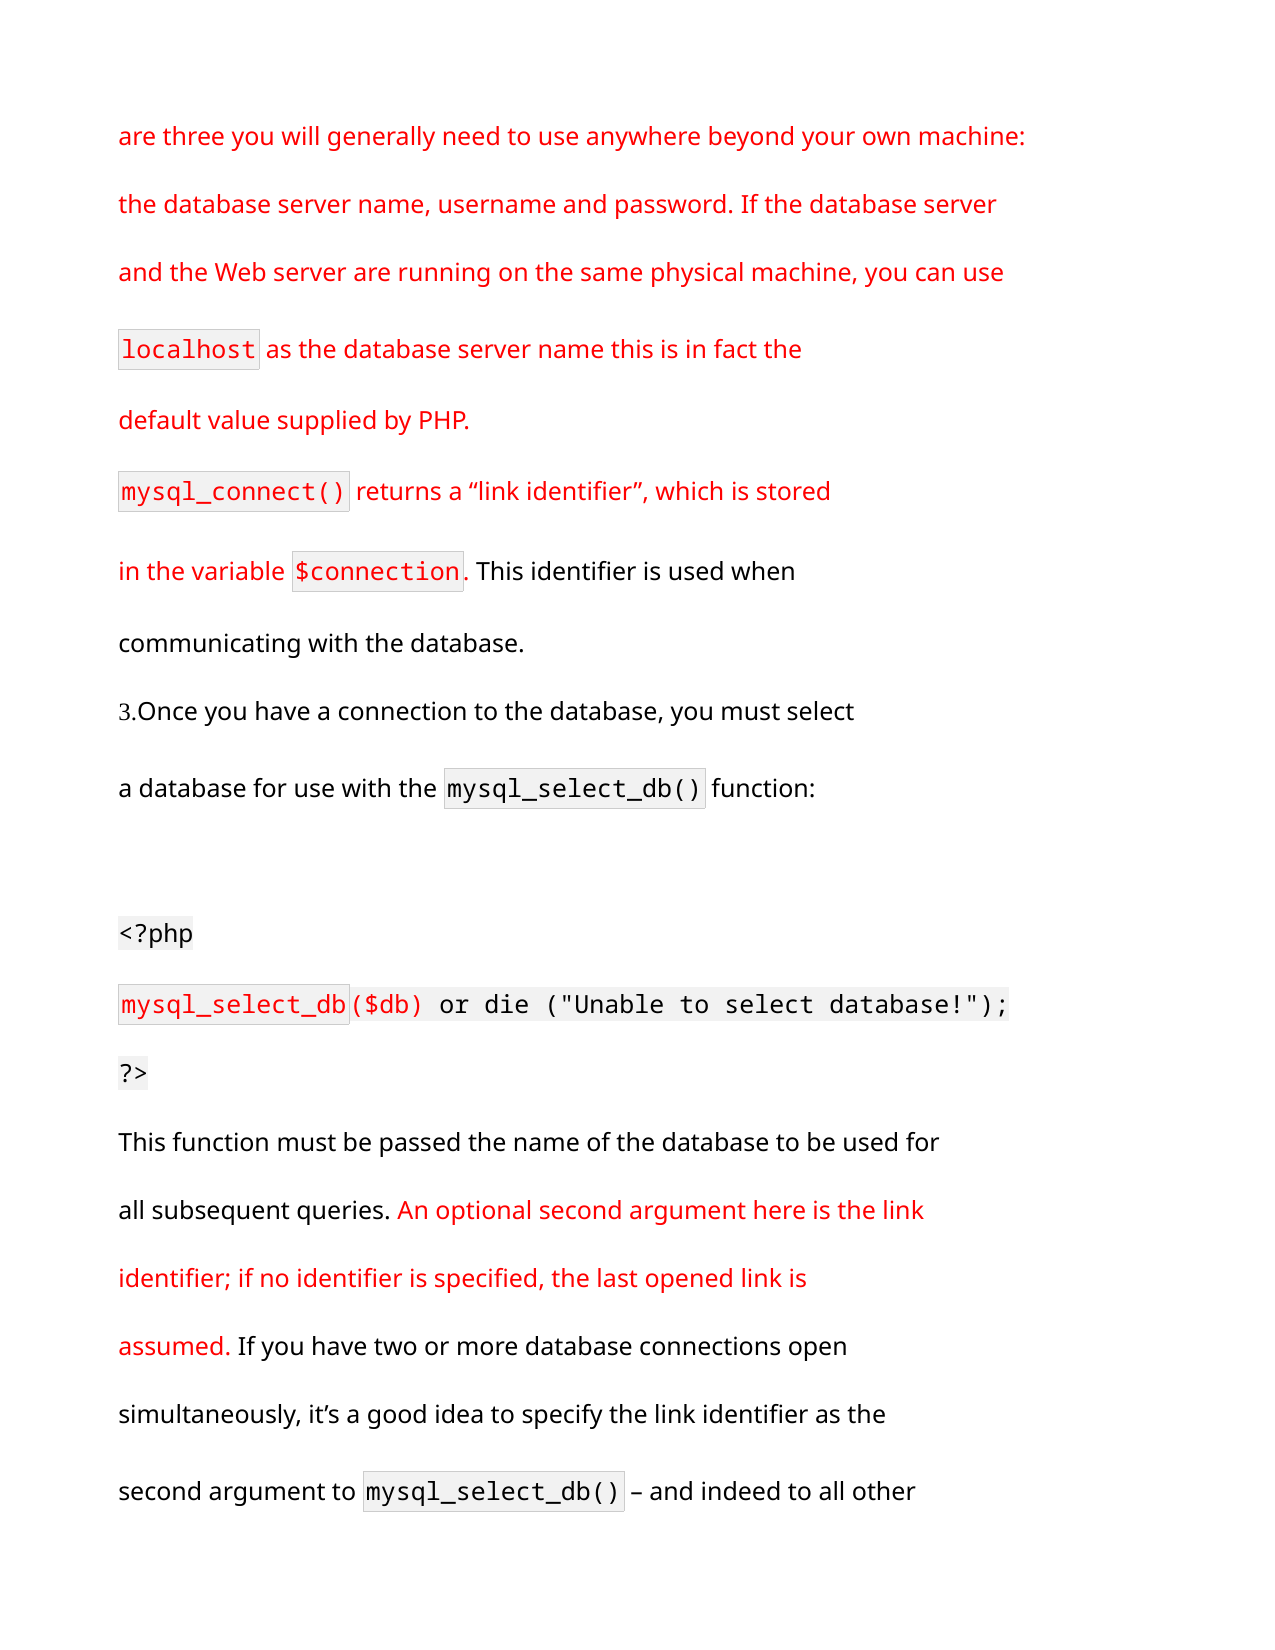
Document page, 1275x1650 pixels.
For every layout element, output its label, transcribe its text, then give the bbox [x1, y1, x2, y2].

list ?> [118, 1056, 1157, 1090]
list This function must be passed the name of the database to be used for all subsequent queries. An optional second argument here is the link identifier; if no identifier is specified, the last opened link is assumed. If you have two or more database connections open simultaneously, it’s a good idea to specify the link identifier as the second argument to mysql_select_db() – and indeed to all other [118, 1124, 1157, 1511]
list <?php [118, 848, 1157, 950]
list are three you will generally need to use anywhere beyond your own machine: the database server name, username and password. If the database server and the Web server are running on the same physical machine, you can use localhost as the database server name this is in fact the default value supplied by PHP. [118, 118, 1157, 437]
list mysql_select_db [119, 985, 349, 1024]
list Once you have a connection to the database, you must select a database for use with the mysql_select_db() function: [118, 693, 1157, 808]
list mysql_connect() returns a “link identifier”, which is stored in the variable $connection. This identifier is used when communicating with the database. [118, 471, 1157, 659]
list ($db) or die ("Unable to select database!"); [350, 984, 1157, 1024]
